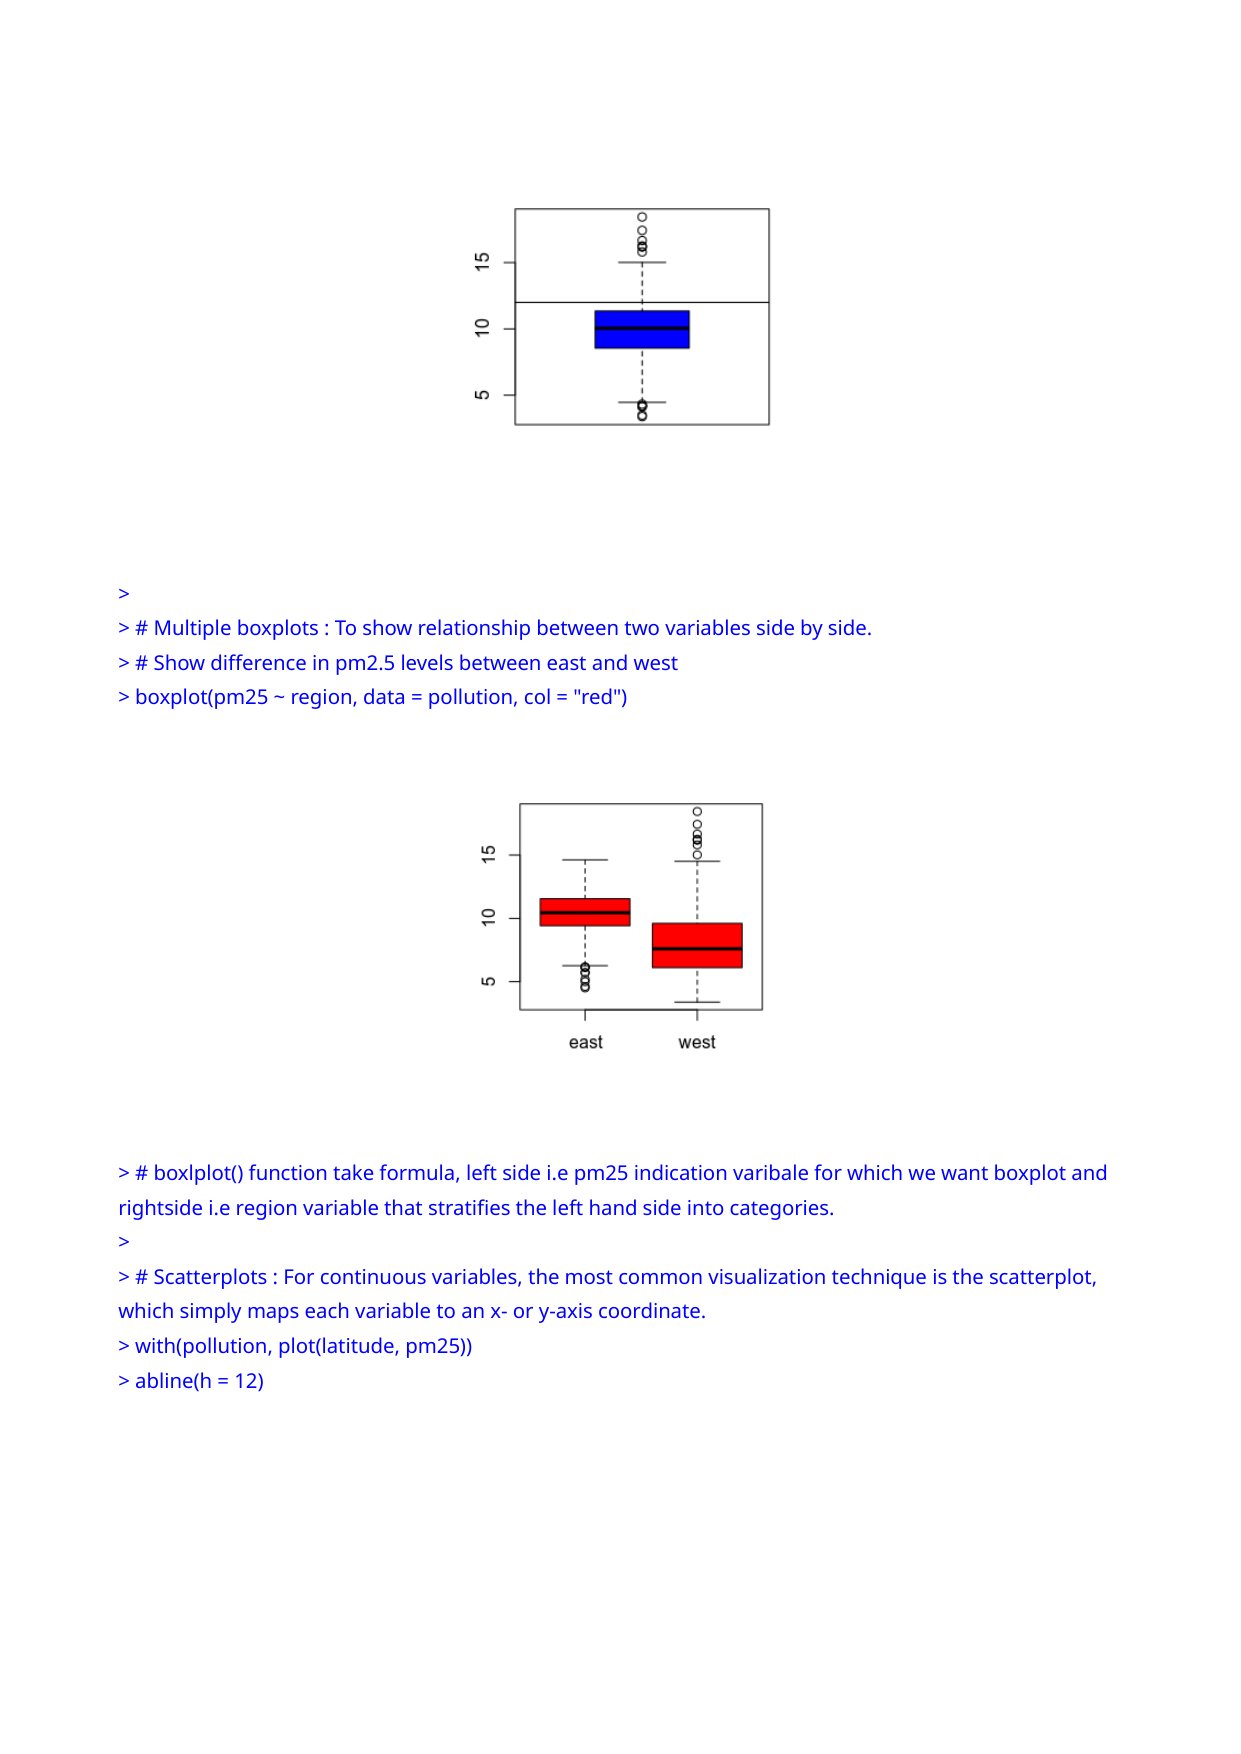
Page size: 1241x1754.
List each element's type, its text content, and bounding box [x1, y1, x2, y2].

text > # boxlplot() function take formula, left side i.e pm25 indication varibale for which we want boxplot and rightside i.e region variable that stratifies the left hand side into categories. [118, 1159, 1122, 1221]
text > boxplot(pm25 ~ region, data = pollution, col = "red") [118, 683, 1122, 711]
picture [424, 118, 816, 538]
text > # Scatterplots : For continuous variables, the most common visualization technique is the scatterplot, which simply maps each variable to an x- or y-axis coordinate. [118, 1262, 1122, 1325]
text > with(pollution, plot(latitude, pm25)) [118, 1332, 1122, 1359]
text > # Show difference in pm2.5 levels between east and west [118, 648, 1122, 676]
text > abline(h = 12) [118, 1366, 1122, 1394]
text > [118, 1228, 1122, 1256]
picture [433, 717, 807, 1118]
text > # Multiple boxplots : To show relationship between two variables side by side. [118, 614, 1122, 642]
text > [118, 579, 1122, 607]
